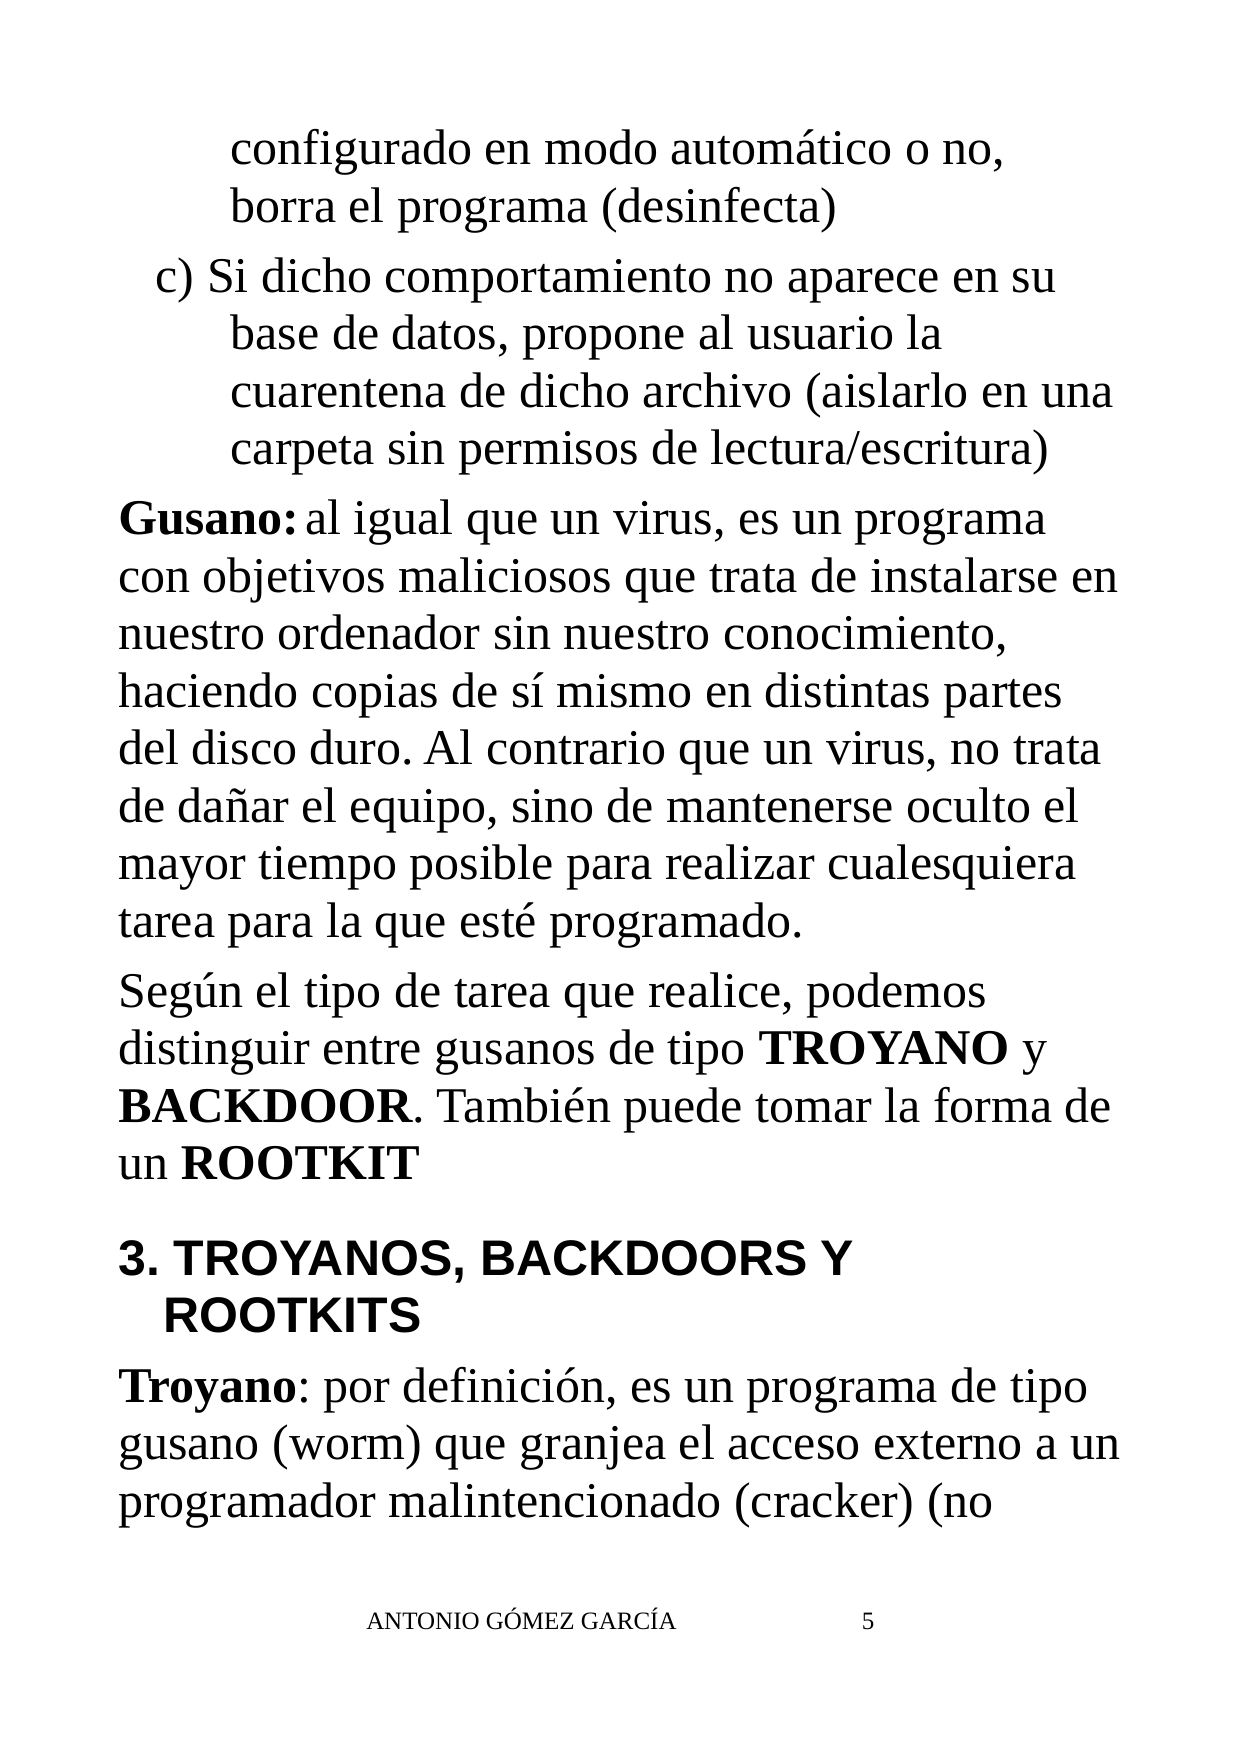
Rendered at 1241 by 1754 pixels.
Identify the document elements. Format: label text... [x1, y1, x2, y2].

text c) Si dicho comportamiento no aparece en su base de datos, propone al usuario la cuarentena de dicho archivo (aislarlo en una carpeta sin permisos de lectura/escritura) [156, 246, 1122, 476]
subtitle 3. TROYANOS, BACKDOORS Y ROOTKITS [118, 1228, 1122, 1343]
text Troyano: por definición, es un programa de tipo gusano (worm) que granjea el acceso externo a un programador malintencionado (cracker) (no [118, 1356, 1122, 1528]
text configurado en modo automático o no, borra el programa (desinfecta) [156, 118, 1122, 233]
text Gusano: al igual que un virus, es un programa con objetivos maliciosos que trata de instalarse en nuestro ordenador sin nuestro conocimiento, haciendo copias de sí mismo en distintas partes del disco duro. Al contrario que un virus, no trata de dañar el equipo, sino de mantenerse oculto el mayor tiempo posible para realizar cualesquiera tarea para la que esté programado. [118, 488, 1122, 948]
text Según el tipo de tarea que realice, podemos distinguir entre gusanos de tipo TROYANO y BACKDOOR. También puede tomar la forma de un ROOTKIT [118, 961, 1122, 1191]
